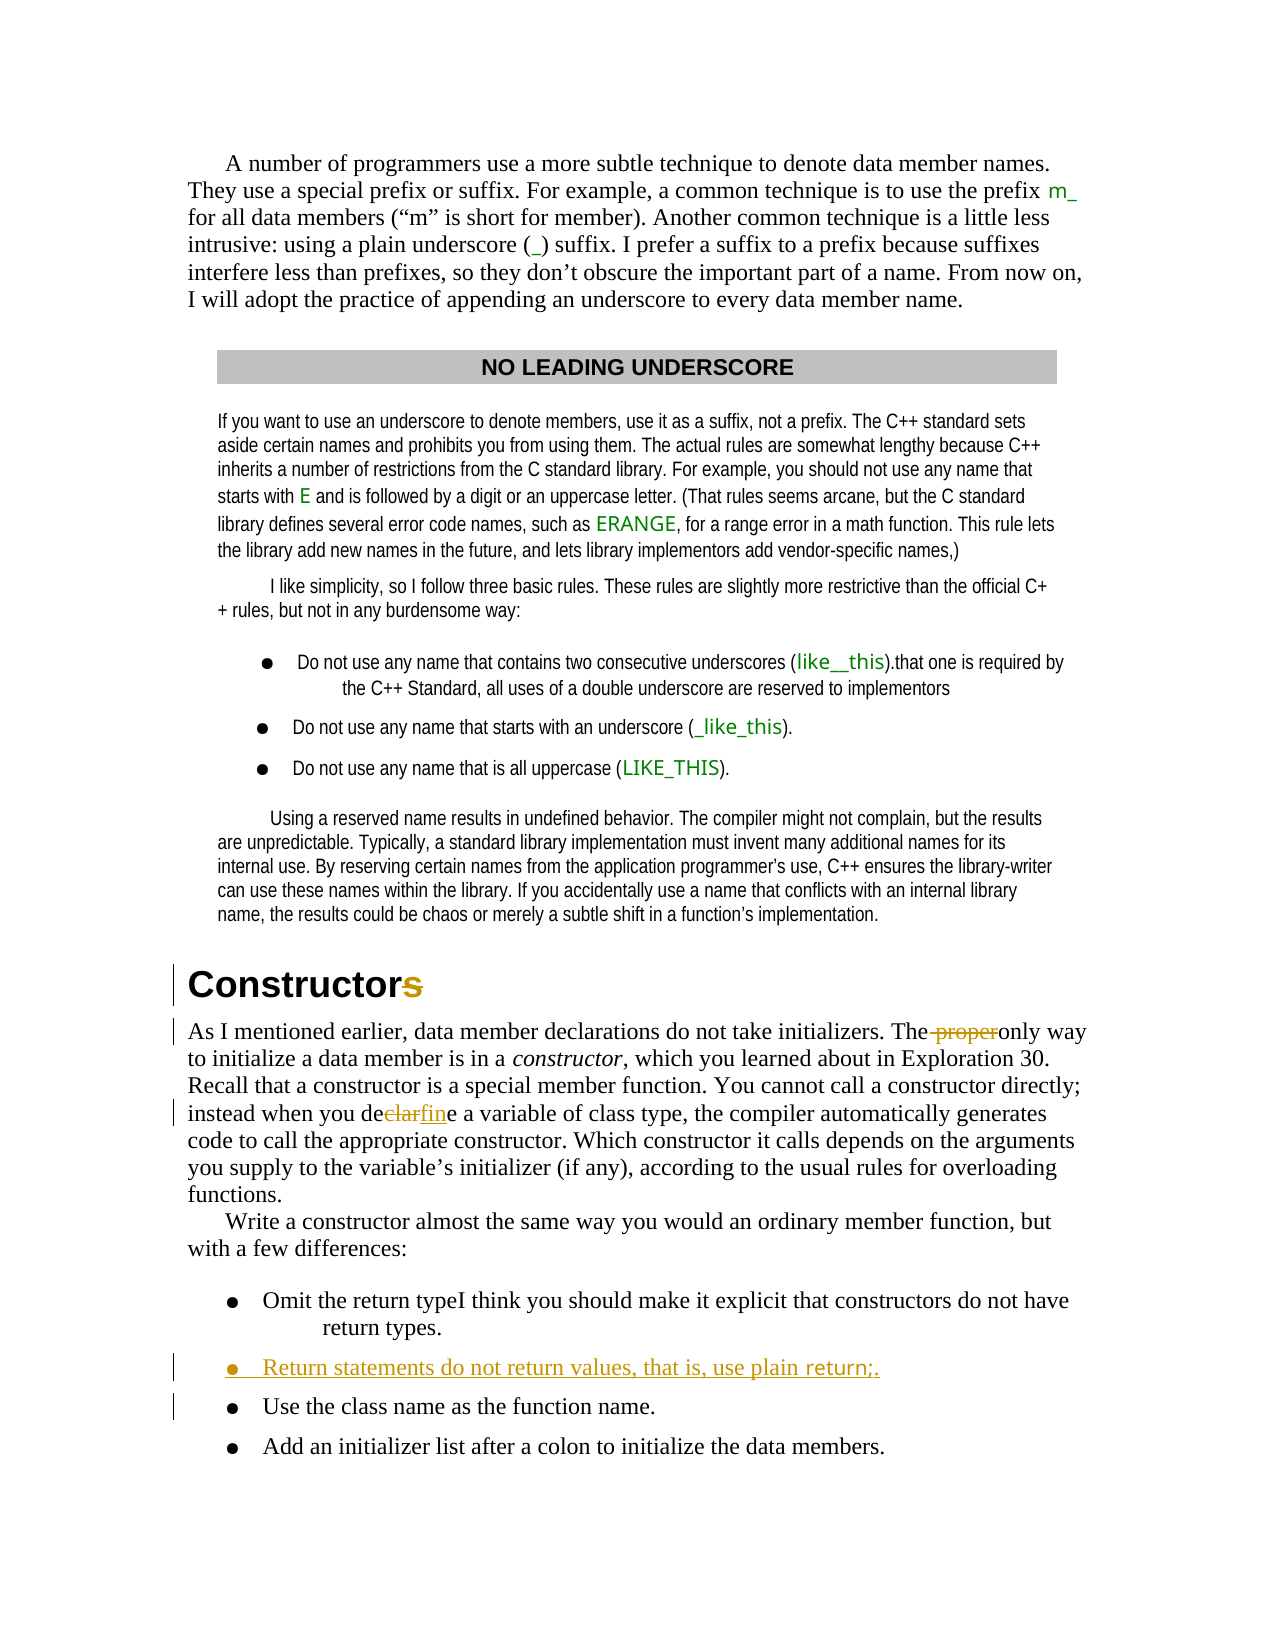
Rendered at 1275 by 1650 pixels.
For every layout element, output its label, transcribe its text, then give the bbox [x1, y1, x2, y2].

text As I mentioned earlier, data member declarations do not take initializers. Theonly way to initialize a data member is in a constructor, which you learned about in Exploration 30. Recall that a constructor is a special member function. You cannot call a constructor directly; instead when you define a variable of class type, the compiler automatically generates code to call the appropriate constructor. Which constructor it calls depends on the arguments you supply to the variable’s initializer (if any), according to the usual rules for overloading functions. [187, 1018, 1087, 1208]
text I like simplicity, so I follow three basic rules. These rules are slightly more restrictive than the official C++ rules, but not in any burdensome way: [217, 574, 1057, 622]
text Write a constructor almost the same way you would an ordinary member function, but with a few differences: [187, 1208, 1087, 1262]
list Do not use any name that contains two consecutive underscores (like__this).that one is required by the C++ Standard, all uses of a double underscore are reserved to implementors [259, 647, 1087, 699]
list Add an initializer list after a colon to initialize the data members. [225, 1433, 1087, 1460]
subtitle Constructor [187, 964, 1087, 1006]
list Omit the return typeI think you should make it explicit that constructors do not have return types. [225, 1287, 1087, 1341]
list Do not use any name that is all uppercase (LIKE_THIS). [255, 753, 1057, 781]
text No Leading Underscore [220, 352, 1055, 382]
list Use the class name as the function name. [225, 1393, 1087, 1420]
text Using a reserved name results in undefined behavior. The compiler might not complain, but the results are unpredictable. Typically, a standard library implementation must invent many additional names for its internal use. By reserving certain names from the application programmer’s use, C++ ensures the library-writer can use these names within the library. If you accidentally use a name that conflicts with an internal library name, the results could be chaos or merely a subtle shift in a function’s implementation. [217, 806, 1057, 926]
list Return statements do not return values, that is, use plain return;. [225, 1353, 1087, 1381]
text A number of programmers use a more subtle technique to denote data member names. They use a special prefix or suffix. For example, a common technique is to use the prefix m_ for all data members (“m” is short for member). Another common technique is a little less intrusive: using a plain underscore (_) suffix. I prefer a suffix to a prefix because suffixes interfere less than prefixes, so they don’t obscure the important part of a name. From now on, I will adopt the practice of appending an underscore to every data member name. [187, 150, 1087, 312]
list Do not use any name that starts with an underscore (_like_this). [255, 712, 1057, 740]
text If you want to use an underscore to denote members, use it as a suffix, not a prefix. The C++ standard sets aside certain names and prohibits you from using them. The actual rules are somewhat lengthy because C++ inherits a number of restrictions from the C standard library. For example, you should not use any name that starts with E and is followed by a digit or an uppercase letter. (That rules seems arcane, but the C standard library defines several error code names, such as ERANGE, for a range error in a math function. This rule lets the library add new names in the future, and lets library implementors add vendor-specific names,) [217, 409, 1057, 562]
